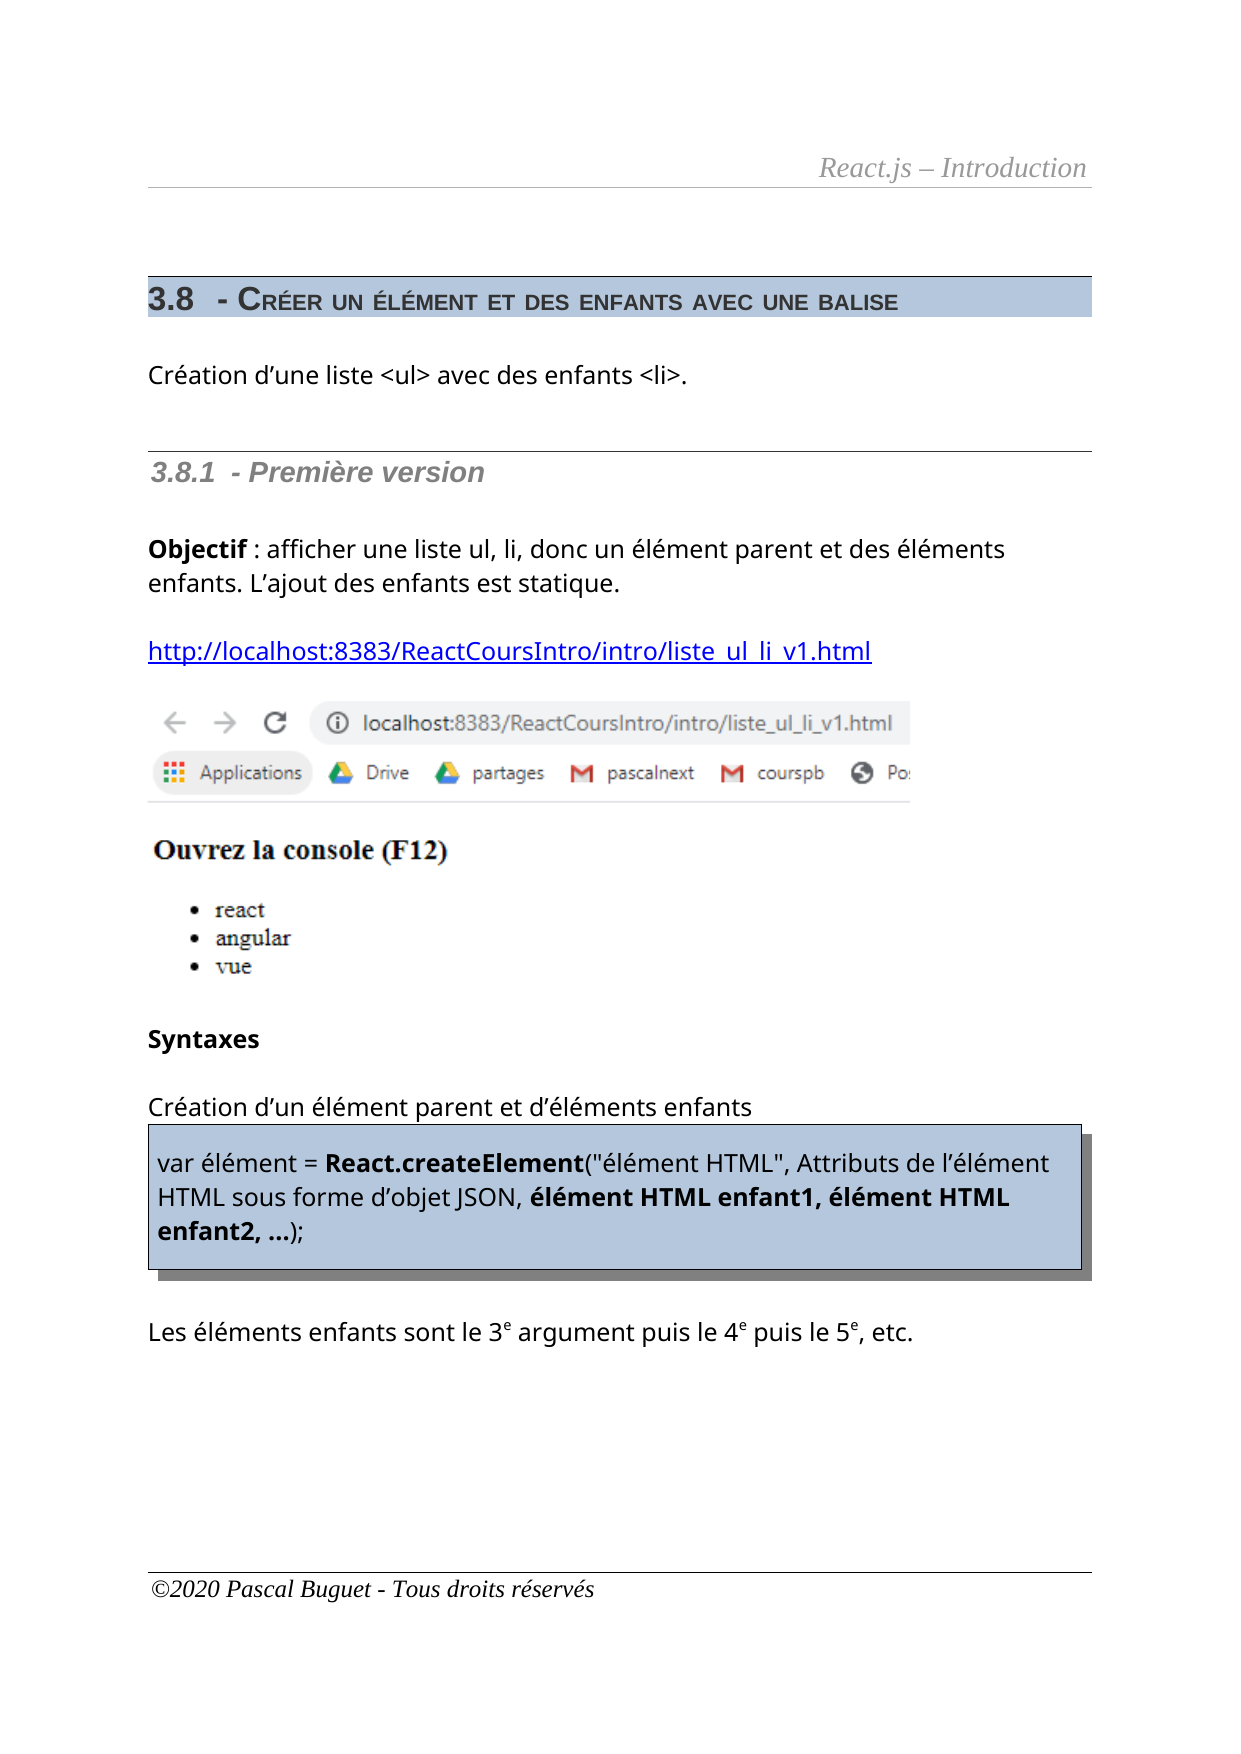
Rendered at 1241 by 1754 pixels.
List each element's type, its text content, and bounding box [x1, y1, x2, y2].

text Objectif : afficher une liste ul, li, donc un élément parent et des éléments enfants. L’ajout des enfants est statique. [148, 531, 1092, 599]
text Création d’une liste <ul> avec des enfants <li>. [148, 358, 1092, 392]
text Création d’un élément parent et d’éléments enfants [148, 1090, 1092, 1124]
picture [147, 701, 911, 988]
text http://localhost:8383/ReactCoursIntro/intro/liste_ul_li_v1.html [148, 634, 1092, 668]
subtitle - Première version [148, 452, 1092, 491]
text Syntaxes [148, 1022, 1092, 1056]
text Les éléments enfants sont le 3e argument puis le 4e puis le 5e, etc. [148, 1314, 1092, 1349]
text var élément = React.createElement("élément HTML", Attributs de l’élément HTML sous forme d’objet JSON, élément HTML enfant1, élément HTML enfant2, ...); [149, 1125, 1081, 1269]
subtitle - Créer un élément et des enfants avec une balise [148, 277, 1092, 317]
